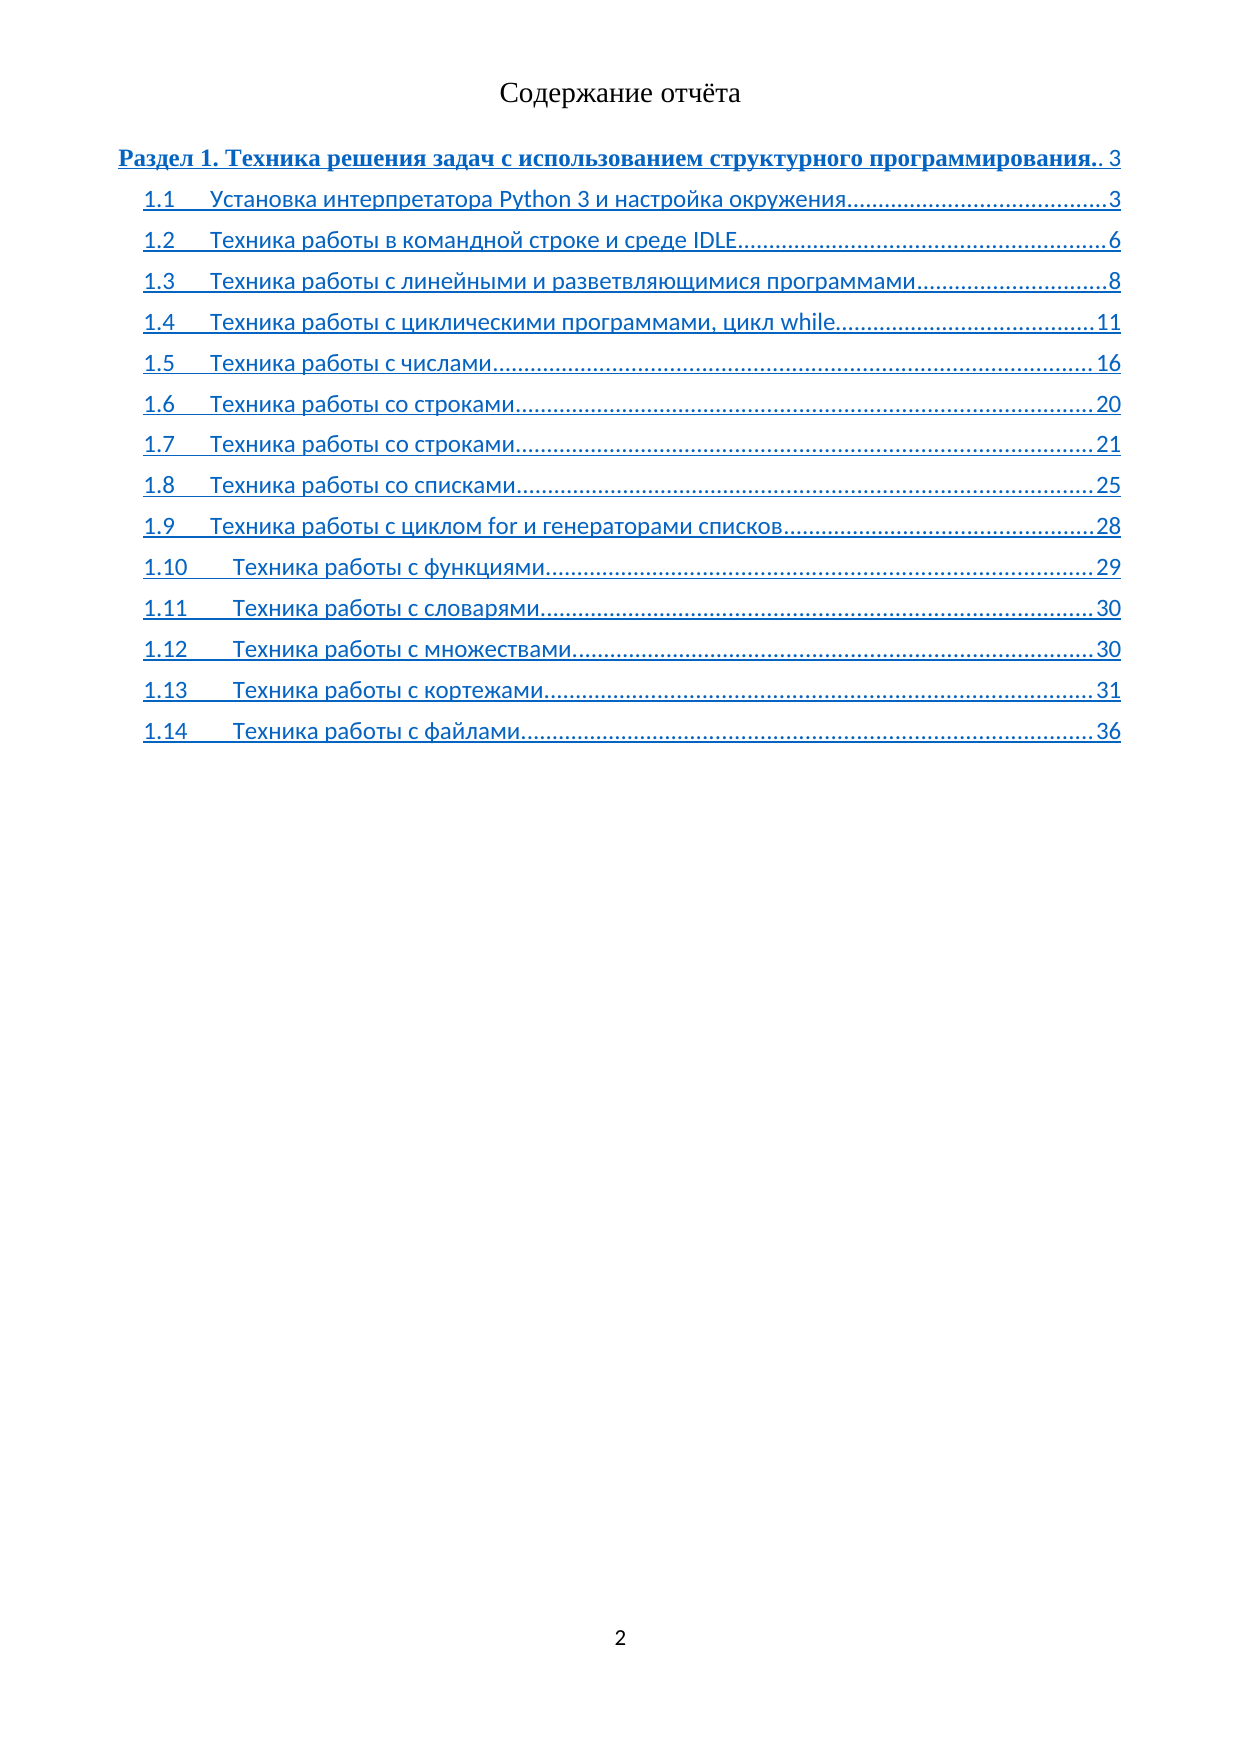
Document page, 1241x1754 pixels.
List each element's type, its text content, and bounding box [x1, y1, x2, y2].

text 1.1 Установка интерпретатора Python 3 и настройка окружения 3 [143, 183, 1122, 213]
text 1.6 Техника работы со строками 20 [143, 388, 1122, 418]
text 1.11 Техника работы с словарями. 30 [143, 592, 1122, 623]
text 1.2 Техника работы в командной строке и среде IDLE 6 [143, 224, 1122, 254]
text 1.14 Техника работы с файлами. 36 [143, 715, 1122, 746]
text Содержание отчёта [118, 75, 1122, 108]
text 1.12 Техника работы с множествами. 30 [143, 633, 1122, 664]
text 1.5 Техника работы с числами 16 [143, 347, 1122, 377]
text 1.4 Техника работы с циклическими программами, цикл while 11 [143, 306, 1122, 336]
text 1.10 Техника работы с функциями. 29 [143, 551, 1122, 582]
text Раздел 1. Техника решения задач с использованием структурного программирования. 3 [118, 142, 1122, 173]
text 1.7 Техника работы со строками 21 [143, 429, 1122, 459]
text 1.8 Техника работы со списками 25 [143, 469, 1122, 500]
text 1.13 Техника работы с кортежами. 31 [143, 674, 1122, 705]
text 1.3 Техника работы с линейными и разветвляющимися программами 8 [143, 265, 1122, 295]
text 1.9 Техника работы с циклом for и генераторами списков 28 [143, 511, 1122, 541]
